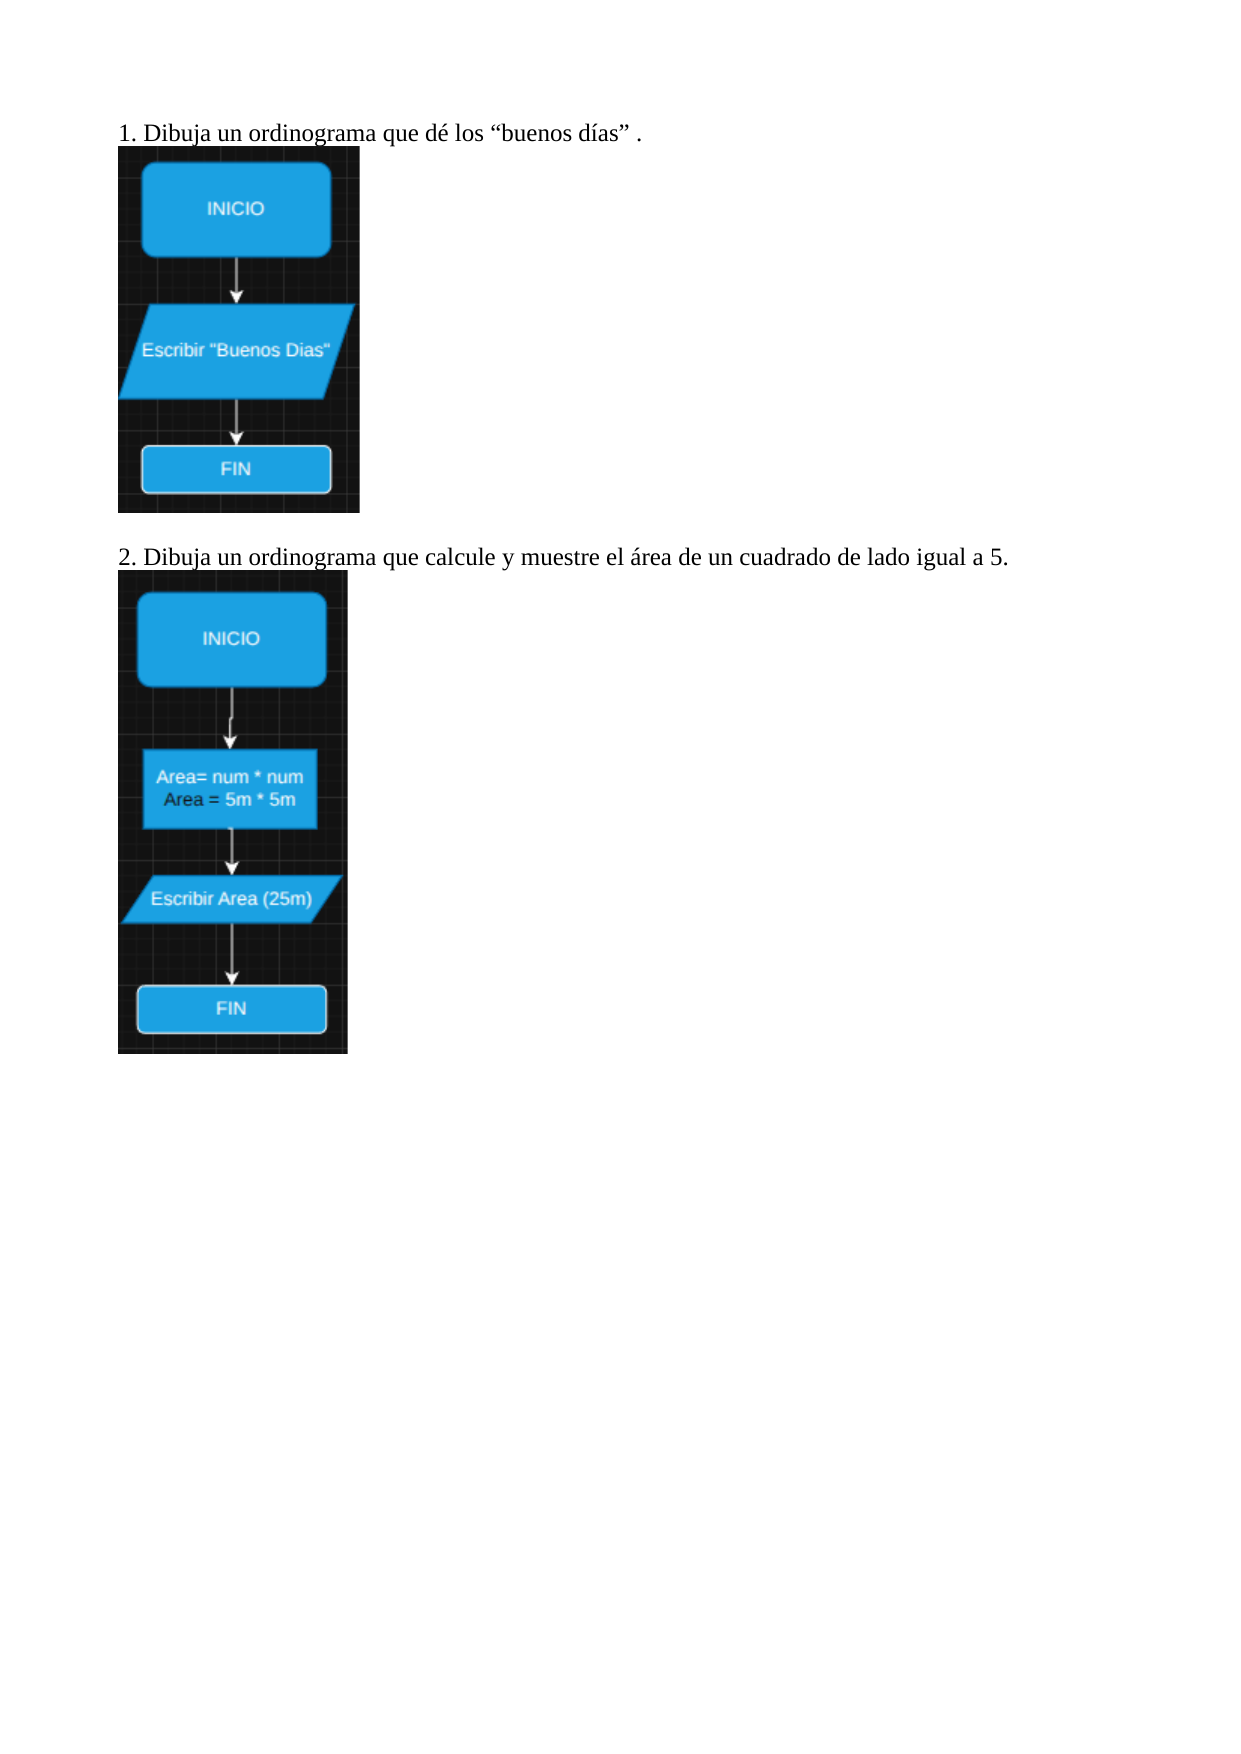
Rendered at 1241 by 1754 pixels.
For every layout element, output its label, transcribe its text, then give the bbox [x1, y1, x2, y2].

picture [118, 146, 360, 513]
text 2. Dibuja un ordinograma que calcule y muestre el área de un cuadrado de lado igual a 5. [118, 542, 1122, 570]
text 1. Dibuja un ordinograma que dé los “buenos días” . [118, 118, 1122, 147]
picture [118, 570, 348, 1054]
